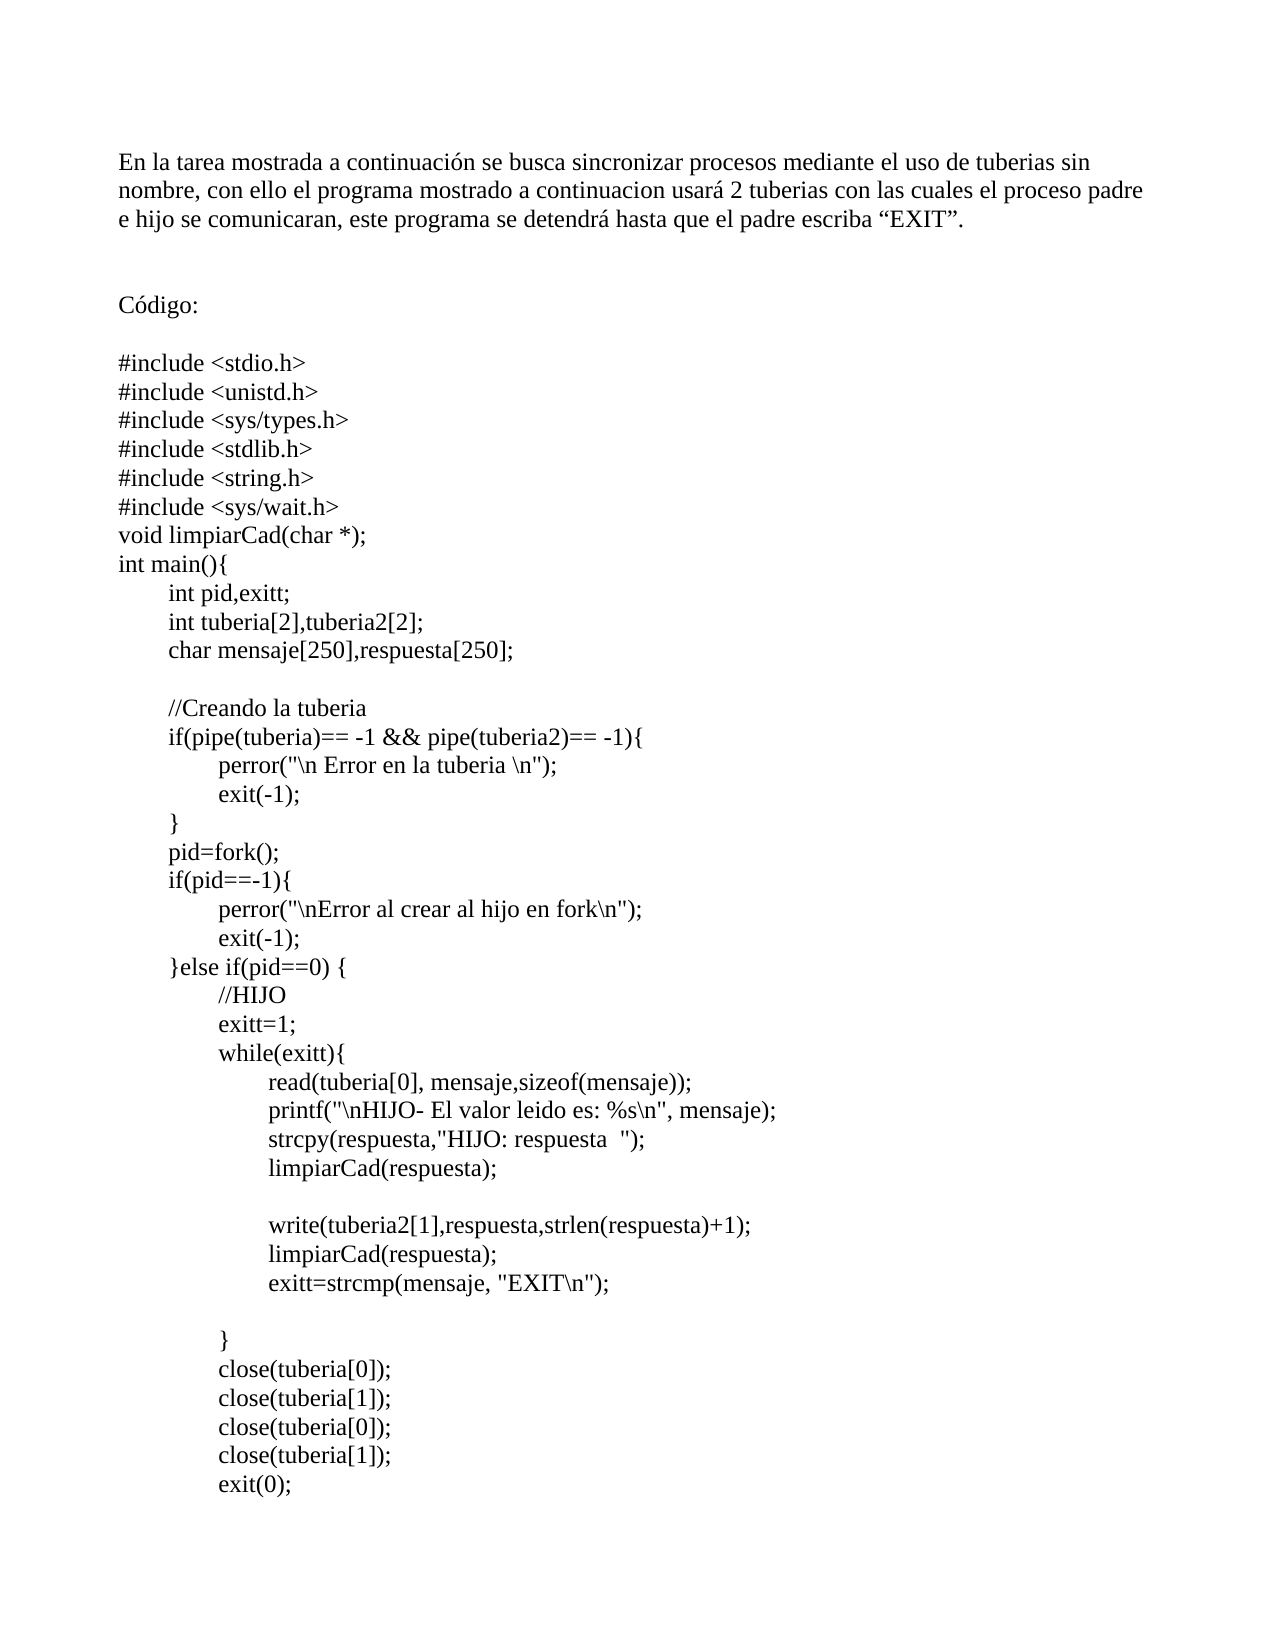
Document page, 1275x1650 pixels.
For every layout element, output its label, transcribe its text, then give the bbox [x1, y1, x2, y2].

text Código: [118, 291, 1157, 319]
text En la tarea mostrada a continuación se busca sincronizar procesos mediante el uso de tuberias sin nombre, con ello el programa mostrado a continuacion usará 2 tuberias con las cuales el proceso padre e hijo se comunicaran, este programa se detendrá hasta que el padre escriba “EXIT”. [118, 147, 1157, 233]
text read(tuberia[0], mensaje,sizeof(mensaje)); [118, 1067, 1157, 1096]
text int tuberia[2],tuberia2[2]; [118, 607, 1157, 636]
text exitt=1; [118, 1009, 1157, 1038]
text close(tuberia[1]); [118, 1383, 1157, 1412]
text exitt=strcmp(mensaje, "EXIT\n"); [118, 1268, 1157, 1297]
text limpiarCad(respuesta); [118, 1153, 1157, 1182]
text close(tuberia[0]); [118, 1354, 1157, 1383]
text //HIJO [118, 981, 1157, 1009]
text perror("\nError al crear al hijo en fork\n"); [118, 894, 1157, 923]
text int pid,exitt; [118, 578, 1157, 607]
text strcpy(respuesta,"HIJO: respuesta "); [118, 1124, 1157, 1153]
text }else if(pid==0) { [118, 952, 1157, 981]
text } [118, 808, 1157, 837]
text pid=fork(); [118, 837, 1157, 866]
text } [118, 1326, 1157, 1354]
text #include <sys/wait.h> [118, 492, 1157, 521]
text #include <string.h> [118, 463, 1157, 492]
text #include <stdio.h> [118, 348, 1157, 377]
text exit(-1); [118, 779, 1157, 808]
text //Creando la tuberia [118, 693, 1157, 722]
text close(tuberia[0]); [118, 1412, 1157, 1441]
text exit(0); [118, 1469, 1157, 1498]
text printf("\nHIJO- El valor leido es: %s\n", mensaje); [118, 1096, 1157, 1124]
text if(pid==-1){ [118, 866, 1157, 894]
text #include <sys/types.h> [118, 406, 1157, 434]
text void limpiarCad(char *); [118, 521, 1157, 549]
text perror("\n Error en la tuberia \n"); [118, 751, 1157, 779]
text while(exitt){ [118, 1038, 1157, 1067]
text int main(){ [118, 549, 1157, 578]
text if(pipe(tuberia)== -1 && pipe(tuberia2)== -1){ [118, 722, 1157, 751]
text #include <stdlib.h> [118, 434, 1157, 463]
text close(tuberia[1]); [118, 1441, 1157, 1469]
text char mensaje[250],respuesta[250]; [118, 636, 1157, 664]
text #include <unistd.h> [118, 377, 1157, 406]
text write(tuberia2[1],respuesta,strlen(respuesta)+1); [118, 1211, 1157, 1239]
text exit(-1); [118, 923, 1157, 952]
text limpiarCad(respuesta); [118, 1239, 1157, 1268]
